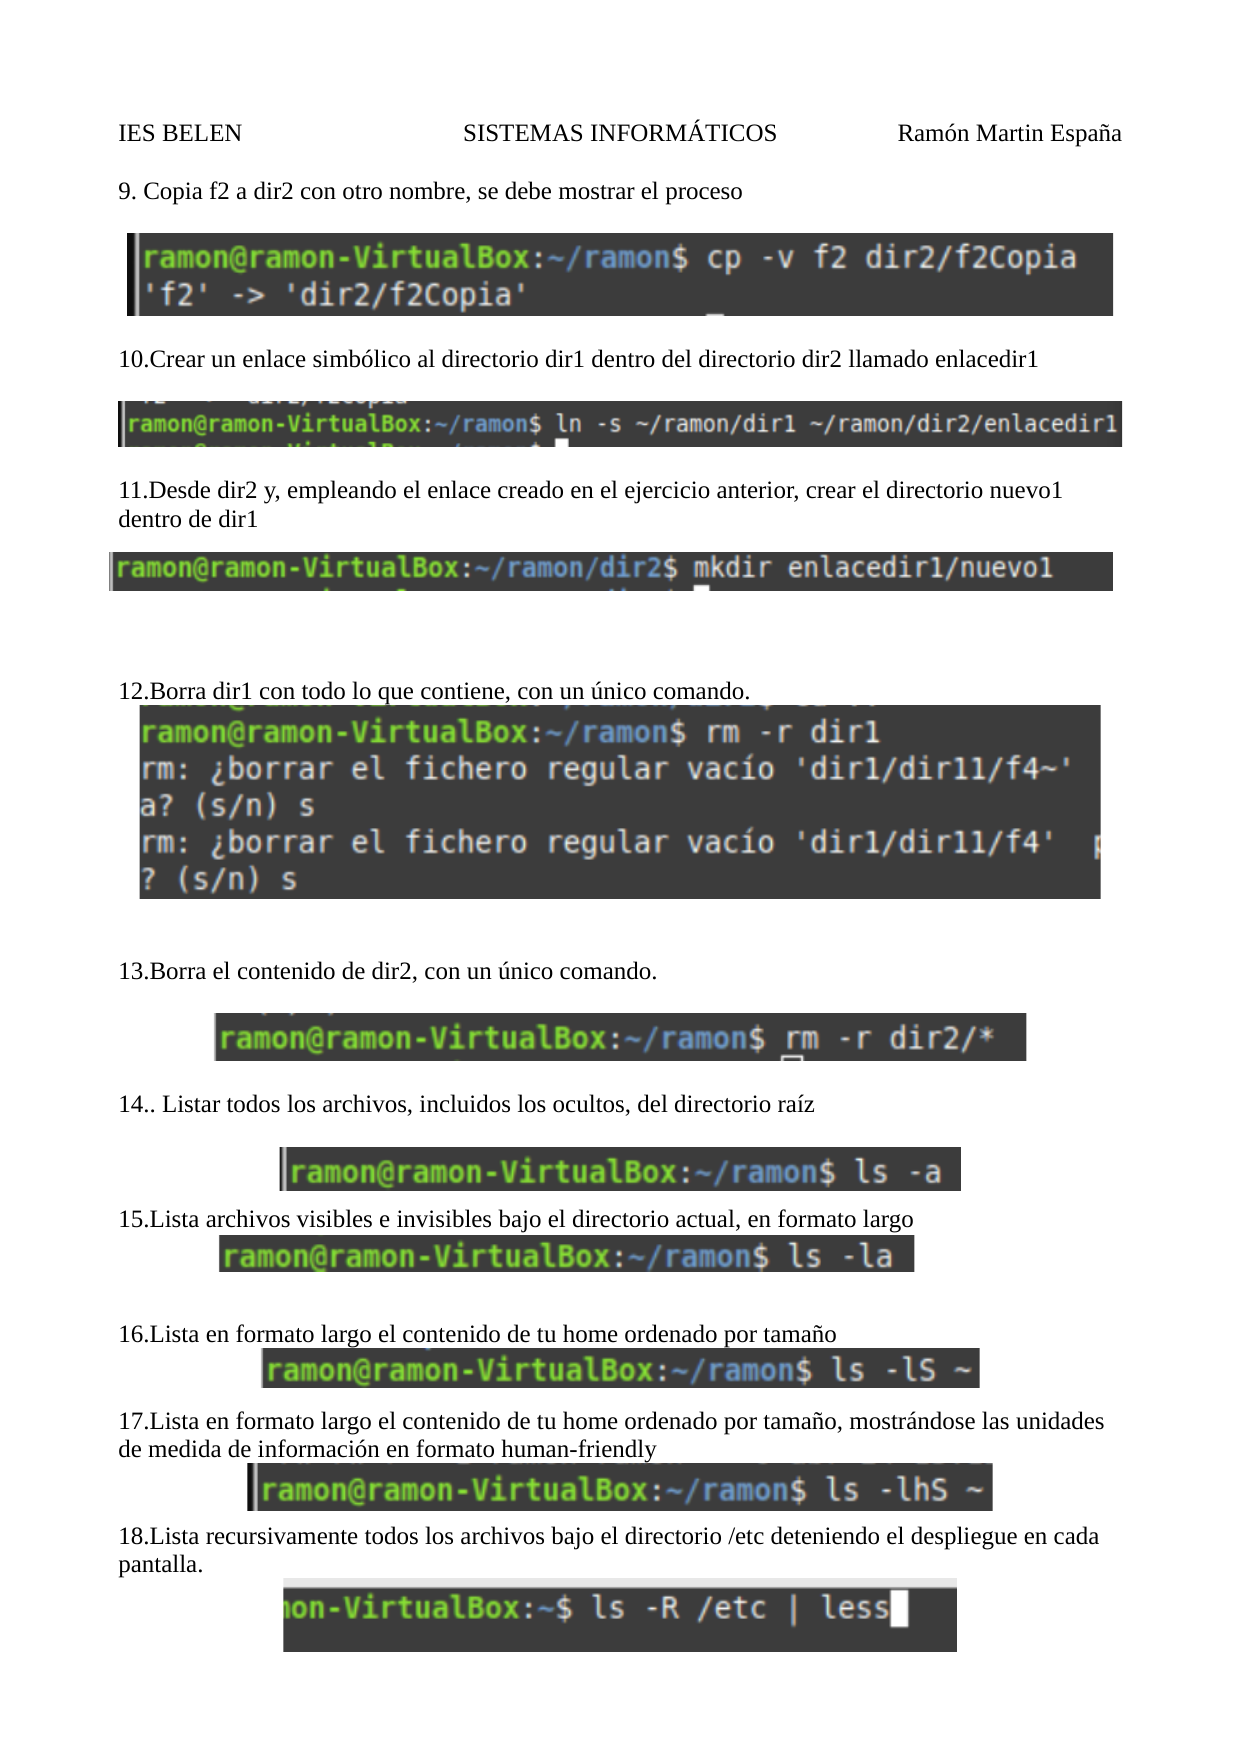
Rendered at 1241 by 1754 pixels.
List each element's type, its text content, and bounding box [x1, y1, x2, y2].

picture [109, 552, 1113, 591]
text 10.Crear un enlace simbólico al directorio dir1 dentro del directorio dir2 llamado enlacedir1 [118, 344, 1122, 373]
text 17.Lista en formato largo el contenido de tu home ordenado por tamaño, mostrándose las unidades de medida de información en formato human-friendly [118, 1406, 1122, 1463]
picture [279, 1147, 961, 1191]
text 15.Lista archivos visibles e invisibles bajo el directorio actual, en formato largo [118, 1204, 1122, 1233]
picture [213, 1013, 1027, 1061]
text 18.Lista recursivamente todos los archivos bajo el directorio /etc deteniendo el despliegue en cada pantalla. [118, 1521, 1122, 1578]
picture [118, 401, 1123, 447]
picture [247, 1463, 993, 1511]
text 12.Borra dir1 con todo lo que contiene, con un único comando. [118, 676, 1122, 705]
picture [283, 1578, 957, 1652]
text 11.Desde dir2 y, empleando el enlace creado en el ejercicio anterior, crear el directorio nuevo1 dentro de dir1 [118, 475, 1122, 533]
text 9. Copia f2 a dir2 con otro nombre, se debe mostrar el proceso [118, 176, 1122, 205]
text 13.Borra el contenido de dir2, con un único comando. [118, 956, 1122, 985]
picture [139, 705, 1101, 899]
picture [260, 1348, 980, 1388]
text 16.Lista en formato largo el contenido de tu home ordenado por tamaño [118, 1319, 1122, 1348]
picture [218, 1235, 915, 1272]
text 14.. Listar todos los archivos, incluidos los ocultos, del directorio raíz [118, 1089, 1122, 1118]
picture [127, 233, 1114, 316]
